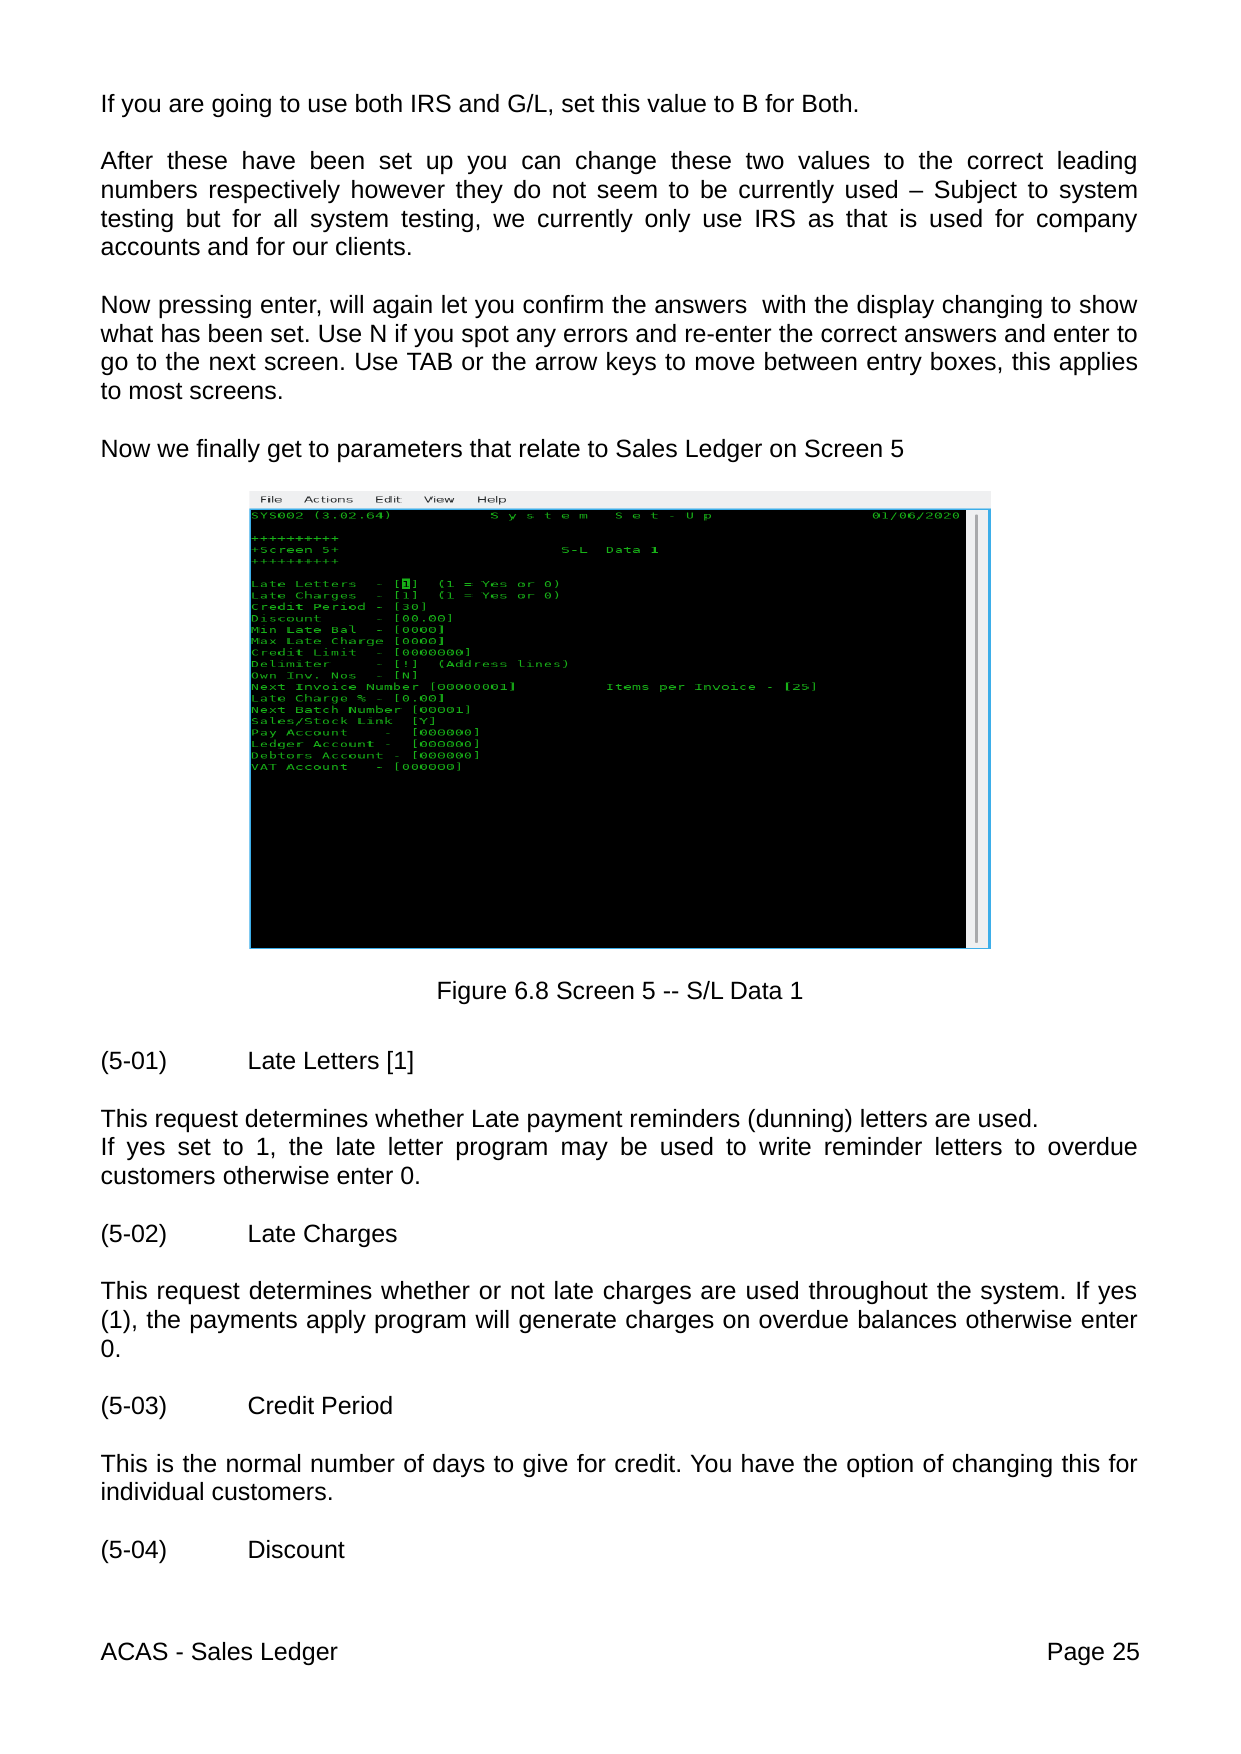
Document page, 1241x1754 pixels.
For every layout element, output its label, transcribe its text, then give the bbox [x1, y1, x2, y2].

text After these have been set up you can change these two values to the correct leading numbers respectively however they do not seem to be currently used – Subject to system testing but for all system testing, we currently only use IRS as that is used for company accounts and for our clients. [100, 146, 1140, 261]
text (5-02) Late Charges [100, 1218, 1140, 1247]
text Now we finally get to parameters that relate to Sales Ledger on Screen 5 [100, 433, 1140, 462]
text (5-04) Discount [100, 1535, 1140, 1563]
text This is the normal number of days to give for credit. You have the option of changing this for individual customers. [100, 1448, 1140, 1506]
text This request determines whether or not late charges are used throughout the system. If yes (1), the payments apply program will generate charges on overdue balances otherwise enter 0. [100, 1276, 1140, 1362]
text If yes set to 1, the late letter program may be used to write reminder letters to overdue customers otherwise enter 0. [100, 1132, 1140, 1190]
picture [249, 491, 991, 949]
text Figure 6.8 Screen 5 -- S/L Data 1 [100, 976, 1140, 1005]
text (5-03) Credit Period [100, 1391, 1140, 1420]
text If you are going to use both IRS and G/L, set this value to B for Both. [100, 88, 1140, 117]
text This request determines whether Late payment reminders (dunning) letters are used. [100, 1103, 1140, 1132]
text Now pressing enter, will again let you confirm the answers with the display changing to show what has been set. Use N if you spot any errors and re-enter the correct answers and enter to go to the next screen. Use TAB or the arrow keys to move between entry boxes, this applies to most screens. [100, 290, 1140, 405]
text (5-01) Late Letters [1] [100, 1046, 1140, 1075]
